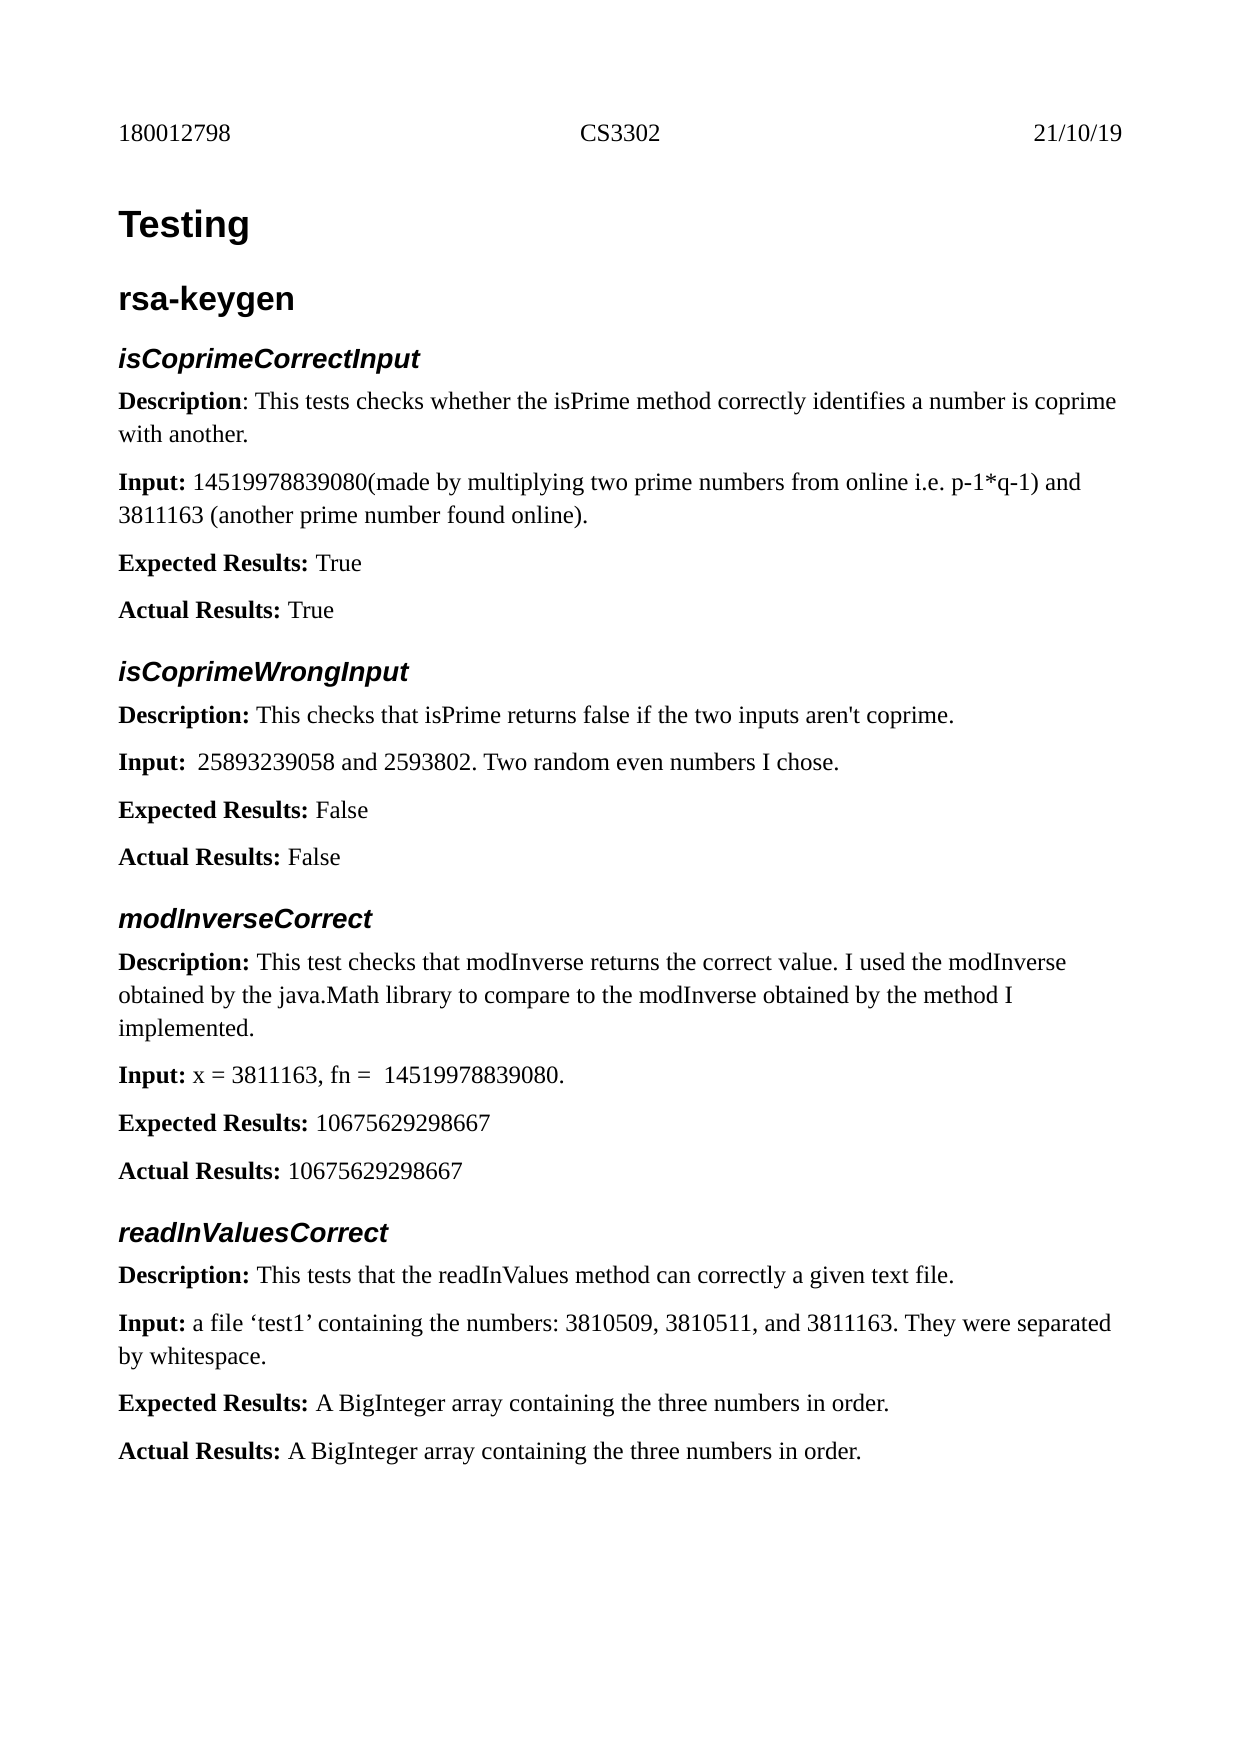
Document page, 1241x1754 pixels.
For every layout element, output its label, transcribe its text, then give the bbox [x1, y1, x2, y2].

text Input: x = 3811163, fn = 14519978839080. [118, 1061, 1122, 1089]
text Description: This test checks that modInverse returns the correct value. I used the modInverse obtained by the java.Math library to compare to the modInverse obtained by the method I implemented. [118, 947, 1122, 1042]
subtitle isCoprimeCorrectInput [118, 342, 1122, 374]
subtitle isCoprimeWrongInput [118, 655, 1122, 687]
text Actual Results: 10675629298667 [118, 1156, 1122, 1184]
text Description: This tests that the readInValues method can correctly a given text file. [118, 1260, 1122, 1289]
text Input: 25893239058 and 2593802. Two random even numbers I chose. [118, 747, 1122, 776]
subtitle readInValuesCorrect [118, 1216, 1122, 1248]
text Expected Results: 10675629298667 [118, 1108, 1122, 1137]
text Actual Results: False [118, 842, 1122, 871]
text Expected Results: True [118, 548, 1122, 576]
text Input: a file ‘test1’ containing the numbers: 3810509, 3810511, and 3811163. They were separated by whitespace. [118, 1308, 1122, 1370]
text Actual Results: A BigInteger array containing the three numbers in order. [118, 1436, 1122, 1465]
text Description: This checks that isPrime returns false if the two inputs aren't coprime. [118, 700, 1122, 728]
text Expected Results: A BigInteger array containing the three numbers in order. [118, 1388, 1122, 1417]
text Description: This tests checks whether the isPrime method correctly identifies a number is coprime with another. [118, 386, 1122, 448]
subtitle Testing [118, 201, 1122, 245]
text Actual Results: True [118, 595, 1122, 624]
subtitle modInverseCorrect [118, 903, 1122, 934]
subtitle rsa-keygen [118, 278, 1122, 317]
text Expected Results: False [118, 795, 1122, 824]
text Input: 14519978839080(made by multiplying two prime numbers from online i.e. p-1*q-1) and 3811163 (another prime number found online). [118, 467, 1122, 529]
